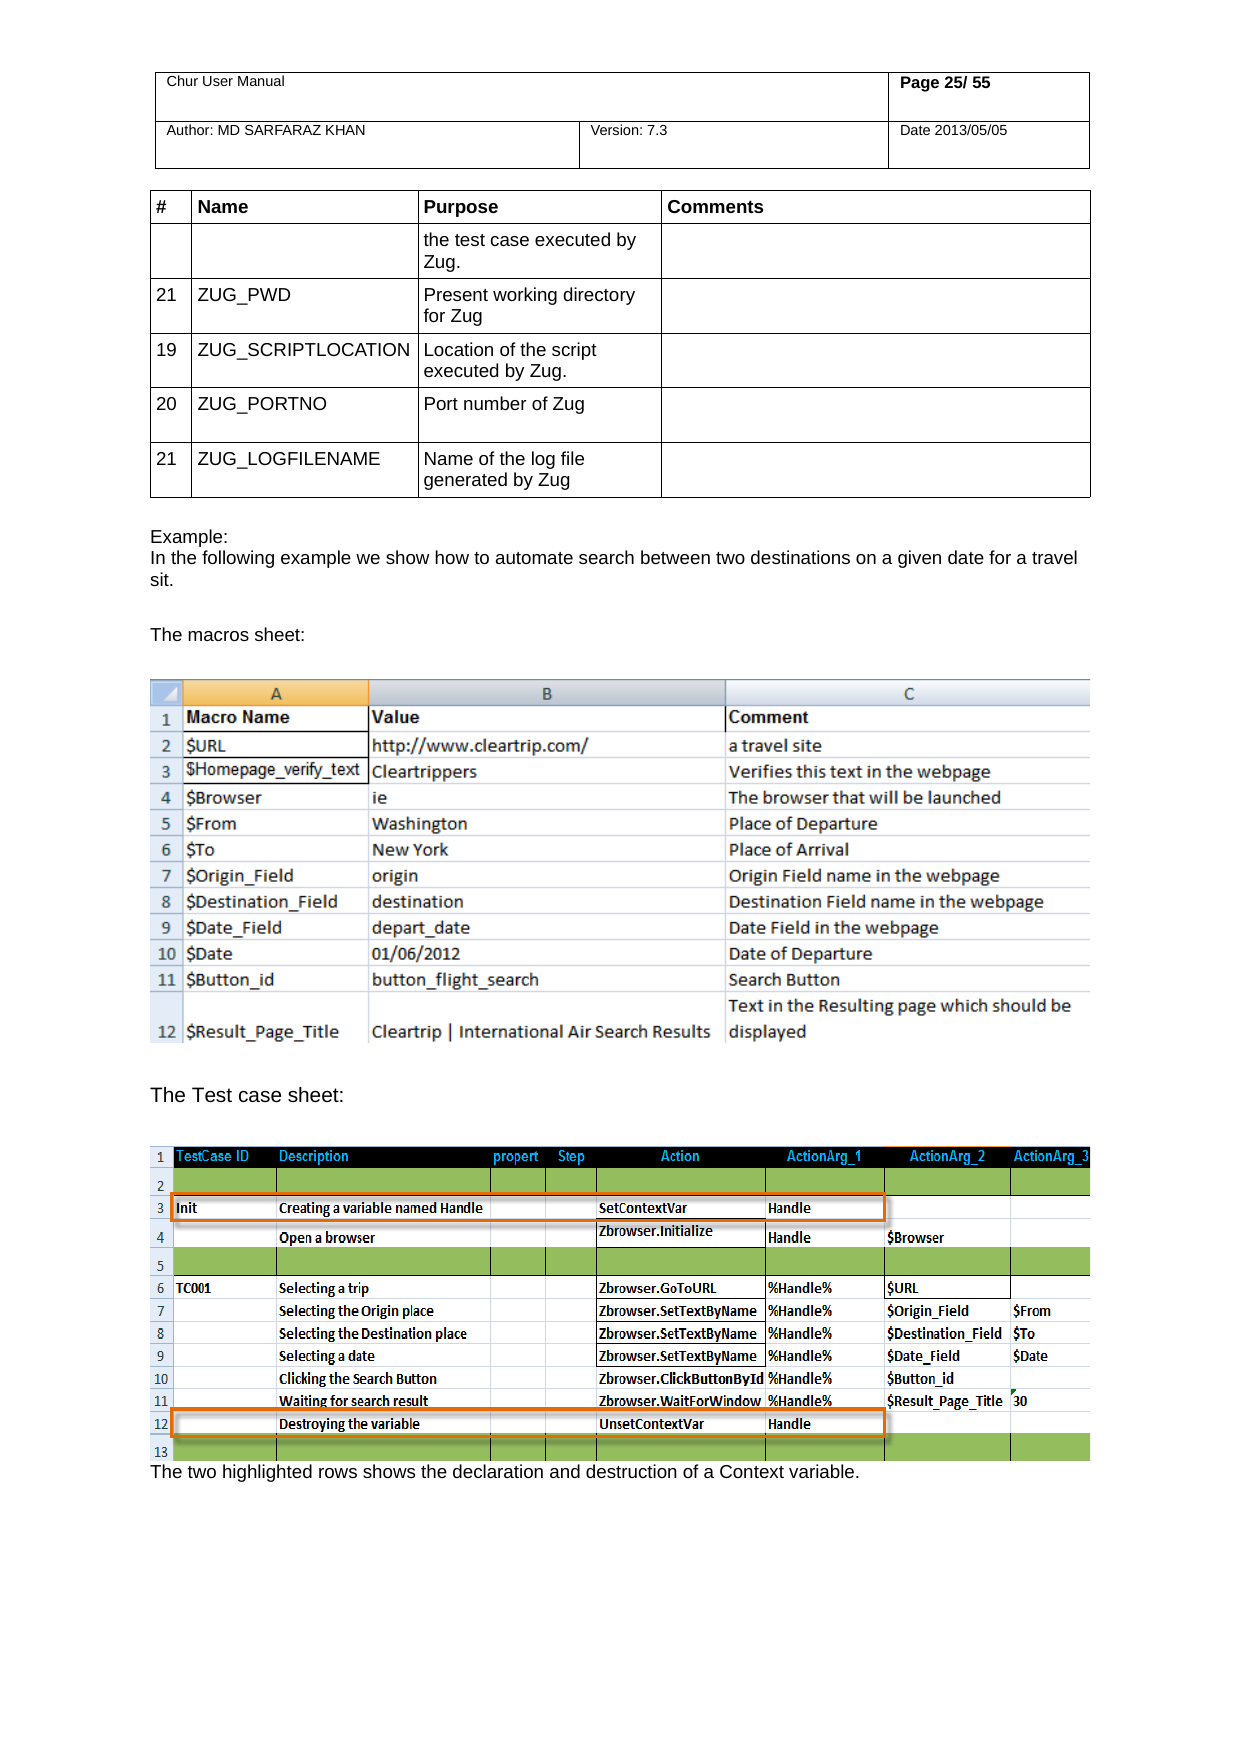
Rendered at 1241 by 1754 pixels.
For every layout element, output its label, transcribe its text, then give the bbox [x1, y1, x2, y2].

table_cell ZUG_PORTNO [192, 388, 418, 442]
table_cell 21 [151, 443, 191, 497]
table_cell 20 [151, 388, 191, 442]
table_cell Location of the script executed by Zug. [419, 334, 661, 387]
table_cell Name of the log file generated by Zug [419, 443, 661, 497]
table_cell the test case executed by Zug. [419, 224, 661, 278]
text Example: [150, 525, 1090, 547]
table_header # [151, 191, 191, 223]
table_cell Present working directory for Zug [419, 279, 661, 332]
table_cell ZUG_PWD [192, 279, 418, 332]
table_cell [192, 224, 418, 278]
table_cell ZUG_SCRIPTLOCATION [192, 334, 418, 387]
picture [150, 1146, 1091, 1461]
text In the following example we show how to automate search between two destinations on a given date for a travel sit. [150, 547, 1090, 590]
table_cell Port number of Zug [419, 388, 661, 442]
text The two highlighted rows shows the declaration and destruction of a Context variable. [150, 1461, 1090, 1482]
table_header Name [192, 191, 418, 223]
picture [150, 679, 1091, 1043]
text The macros sheet: [150, 624, 1090, 646]
table_cell [662, 224, 1090, 278]
table_cell [151, 224, 191, 278]
table_cell [662, 334, 1090, 387]
table_cell [662, 443, 1090, 497]
table_cell ZUG_LOGFILENAME [192, 443, 418, 497]
text The Test case sheet: [150, 1082, 1090, 1106]
table_cell 21 [151, 279, 191, 332]
table_cell [662, 279, 1090, 332]
table_cell [662, 388, 1090, 442]
table_header Comments [662, 191, 1090, 223]
table_cell 19 [151, 334, 191, 387]
table_header Purpose [419, 191, 661, 223]
